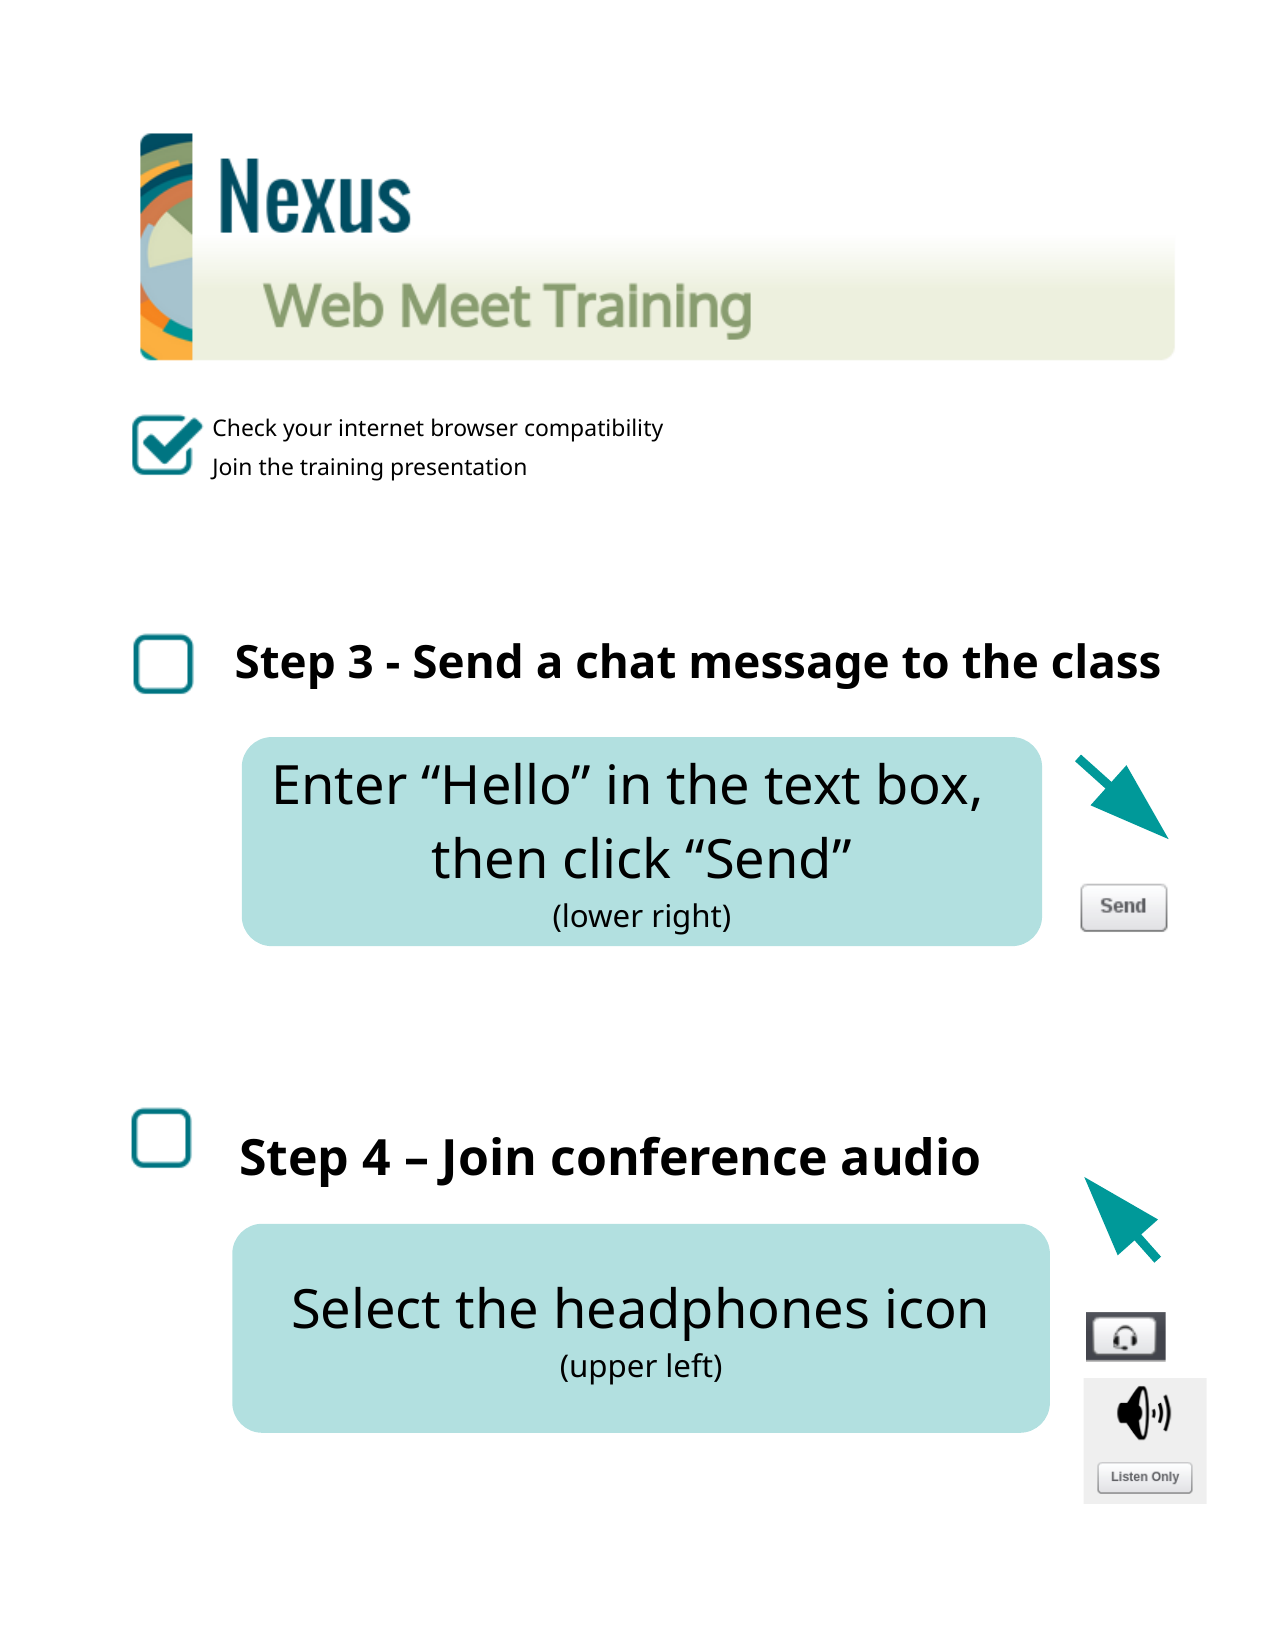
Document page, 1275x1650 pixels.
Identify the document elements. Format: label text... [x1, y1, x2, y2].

picture [124, 1100, 200, 1176]
picture [1083, 1378, 1207, 1504]
text Check your internet browser compatibility [207, 412, 1200, 443]
text [75, 412, 131, 443]
picture [131, 407, 207, 483]
text [75, 451, 131, 482]
picture [1086, 1312, 1166, 1362]
picture [128, 118, 1193, 373]
text Join the training presentation [207, 451, 1200, 482]
text Step 4 – Join conference audio [75, 1122, 1200, 1190]
text Step 3 - Send a chat message to the class [234, 629, 1200, 691]
picture [1073, 873, 1174, 940]
picture [126, 626, 202, 702]
